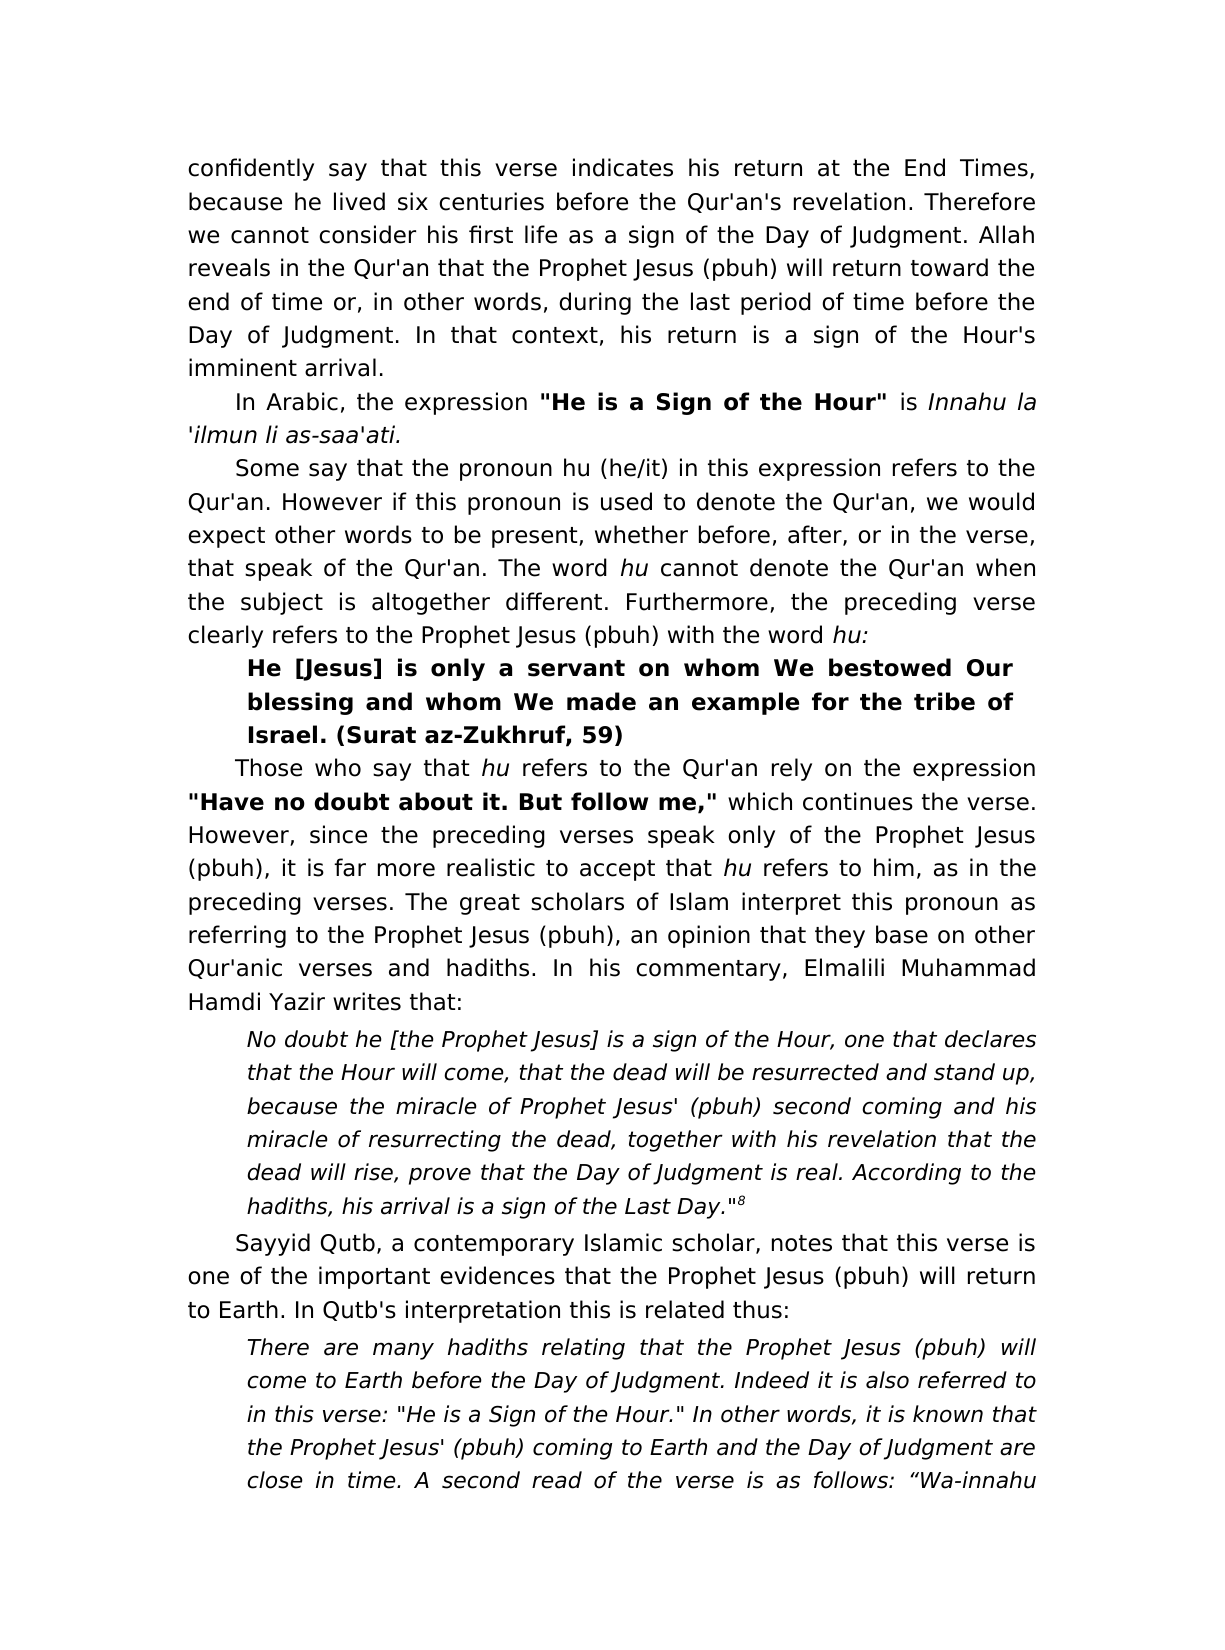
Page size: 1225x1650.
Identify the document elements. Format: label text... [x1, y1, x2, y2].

text In Arabic, the expression "He is a Sign of the Hour" is Innahu la 'ilmun li as-saa'ati. [187, 383, 1037, 450]
text He [Jesus] is only a servant on whom We bestowed Our blessing and whom We made an example for the tribe of Israel. (Surat az-Zukhruf, 59) [247, 650, 1014, 750]
text There are many hadiths relating that the Prophet Jesus (pbuh) will come to Earth before the Day of Judgment. Indeed it is also referred to in this verse: "He is a Sign of the Hour." In other words, it is known that the Prophet Jesus' (pbuh) coming to Earth and the Day of Judgment are close in time. A second read of the verse is as follows: “Wa-innahu [247, 1329, 1037, 1496]
text confidently say that this verse indicates his return at the End Times, because he lived six centuries before the Qur'an's revelation. Therefore we cannot consider his first life as a sign of the Day of Judgment. Allah reveals in the Qur'an that the Prophet Jesus (pbuh) will return toward the end of time or, in other words, during the last period of time before the Day of Judgment. In that context, his return is a sign of the Hour's imminent arrival. [187, 150, 1037, 383]
text Sayyid Qutb, a contemporary Islamic scholar, notes that this verse is one of the important evidences that the Prophet Jesus (pbuh) will return to Earth. In Qutb's interpretation this is related thus: [187, 1225, 1037, 1325]
text Some say that the pronoun hu (he/it) in this expression refers to the Qur'an. However if this pronoun is used to denote the Qur'an, we would expect other words to be present, whether before, after, or in the verse, that speak of the Qur'an. The word hu cannot denote the Qur'an when the subject is altogether different. Furthermore, the preceding verse clearly refers to the Prophet Jesus (pbuh) with the word hu: [187, 450, 1037, 650]
text No doubt he [the Prophet Jesus] is a sign of the Hour, one that declares that the Hour will come, that the dead will be resurrected and stand up, because the miracle of Prophet Jesus' (pbuh) second coming and his miracle of resurrecting the dead, together with his revelation that the dead will rise, prove that the Day of Judgment is real. According to the hadiths, his arrival is a sign of the Last Day."8 [247, 1021, 1037, 1221]
text Those who say that hu refers to the Qur'an rely on the expression "Have no doubt about it. But follow me," which continues the verse. However, since the preceding verses speak only of the Prophet Jesus (pbuh), it is far more realistic to accept that hu refers to him, as in the preceding verses. The great scholars of Islam interpret this pronoun as referring to the Prophet Jesus (pbuh), an opinion that they base on other Qur'anic verses and hadiths. In his commentary, Elmalili Muhammad Hamdi Yazir writes that: [187, 750, 1037, 1017]
